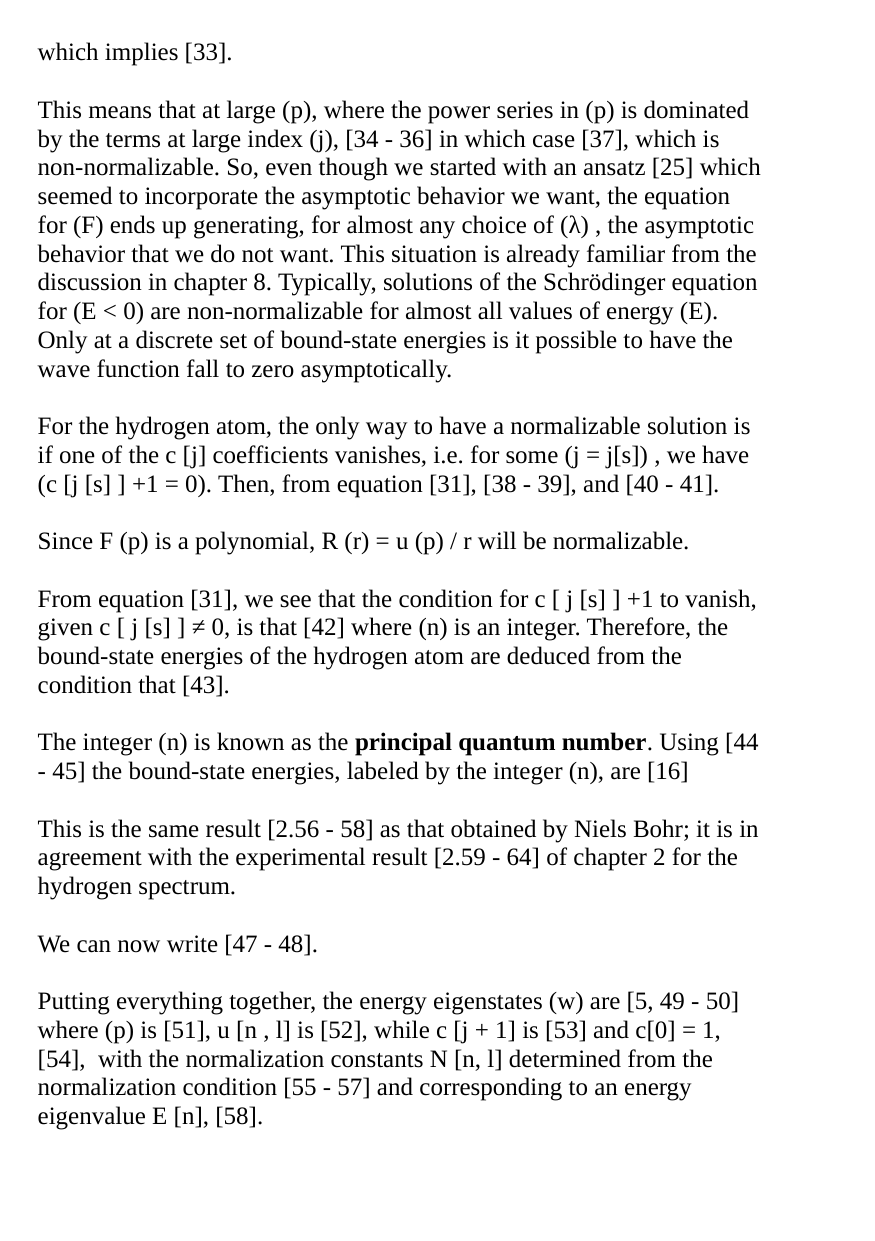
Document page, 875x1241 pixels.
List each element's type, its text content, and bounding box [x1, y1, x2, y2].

text Since F (p) is a polynomial, R (r) = u (p) / r will be normalizable. [37, 526, 762, 555]
text We can now write [47 - 48]. [37, 929, 762, 957]
text This is the same result [2.56 - 58] as that obtained by Niels Bohr; it is in agreement with the experimental result [2.59 - 64] of chapter 2 for the hydrogen spectrum. [37, 814, 762, 900]
text For the hydrogen atom, the only way to have a normalizable solution is if one of the c [j] coefficients vanishes, i.e. for some (j = j[s]) , we have (c [j [s] ] +1 = 0). Then, from equation [31], [38 - 39], and [40 - 41]. [37, 411, 762, 497]
text From equation [31], we see that the condition for c [ j [s] ] +1 to vanish, given c [ j [s] ] ≠ 0, is that [42] where (n) is an integer. Therefore, the bound-state energies of the hydrogen atom are deduced from the condition that [43]. [37, 584, 762, 699]
text Putting everything together, the energy eigenstates (w) are [5, 49 - 50] where (p) is [51], u [n , l] is [52], while c [j + 1] is [53] and c[0] = 1, [54], with the normalization constants N [n, l] determined from the normalization condition [55 - 57] and corresponding to an energy eigenvalue E [n], [58]. [37, 986, 762, 1130]
text This means that at large (p), where the power series in (p) is dominated by the terms at large index (j), [34 - 36] in which case [37], which is non-normalizable. So, even though we started with an ansatz [25] which seemed to incorporate the asymptotic behavior we want, the equation for (F) ends up generating, for almost any choice of (λ) , the asymptotic behavior that we do not want. This situation is already familiar from the discussion in chapter 8. Typically, solutions of the Schrödinger equation for (E < 0) are non-normalizable for almost all values of energy (E). Only at a discrete set of bound-state energies is it possible to have the wave function fall to zero asymptotically. [37, 95, 762, 382]
text The integer (n) is known as the principal quantum number. Using [44 - 45] the bound-state energies, labeled by the integer (n), are [16] [37, 727, 762, 785]
text which implies [33]. [37, 37, 762, 66]
